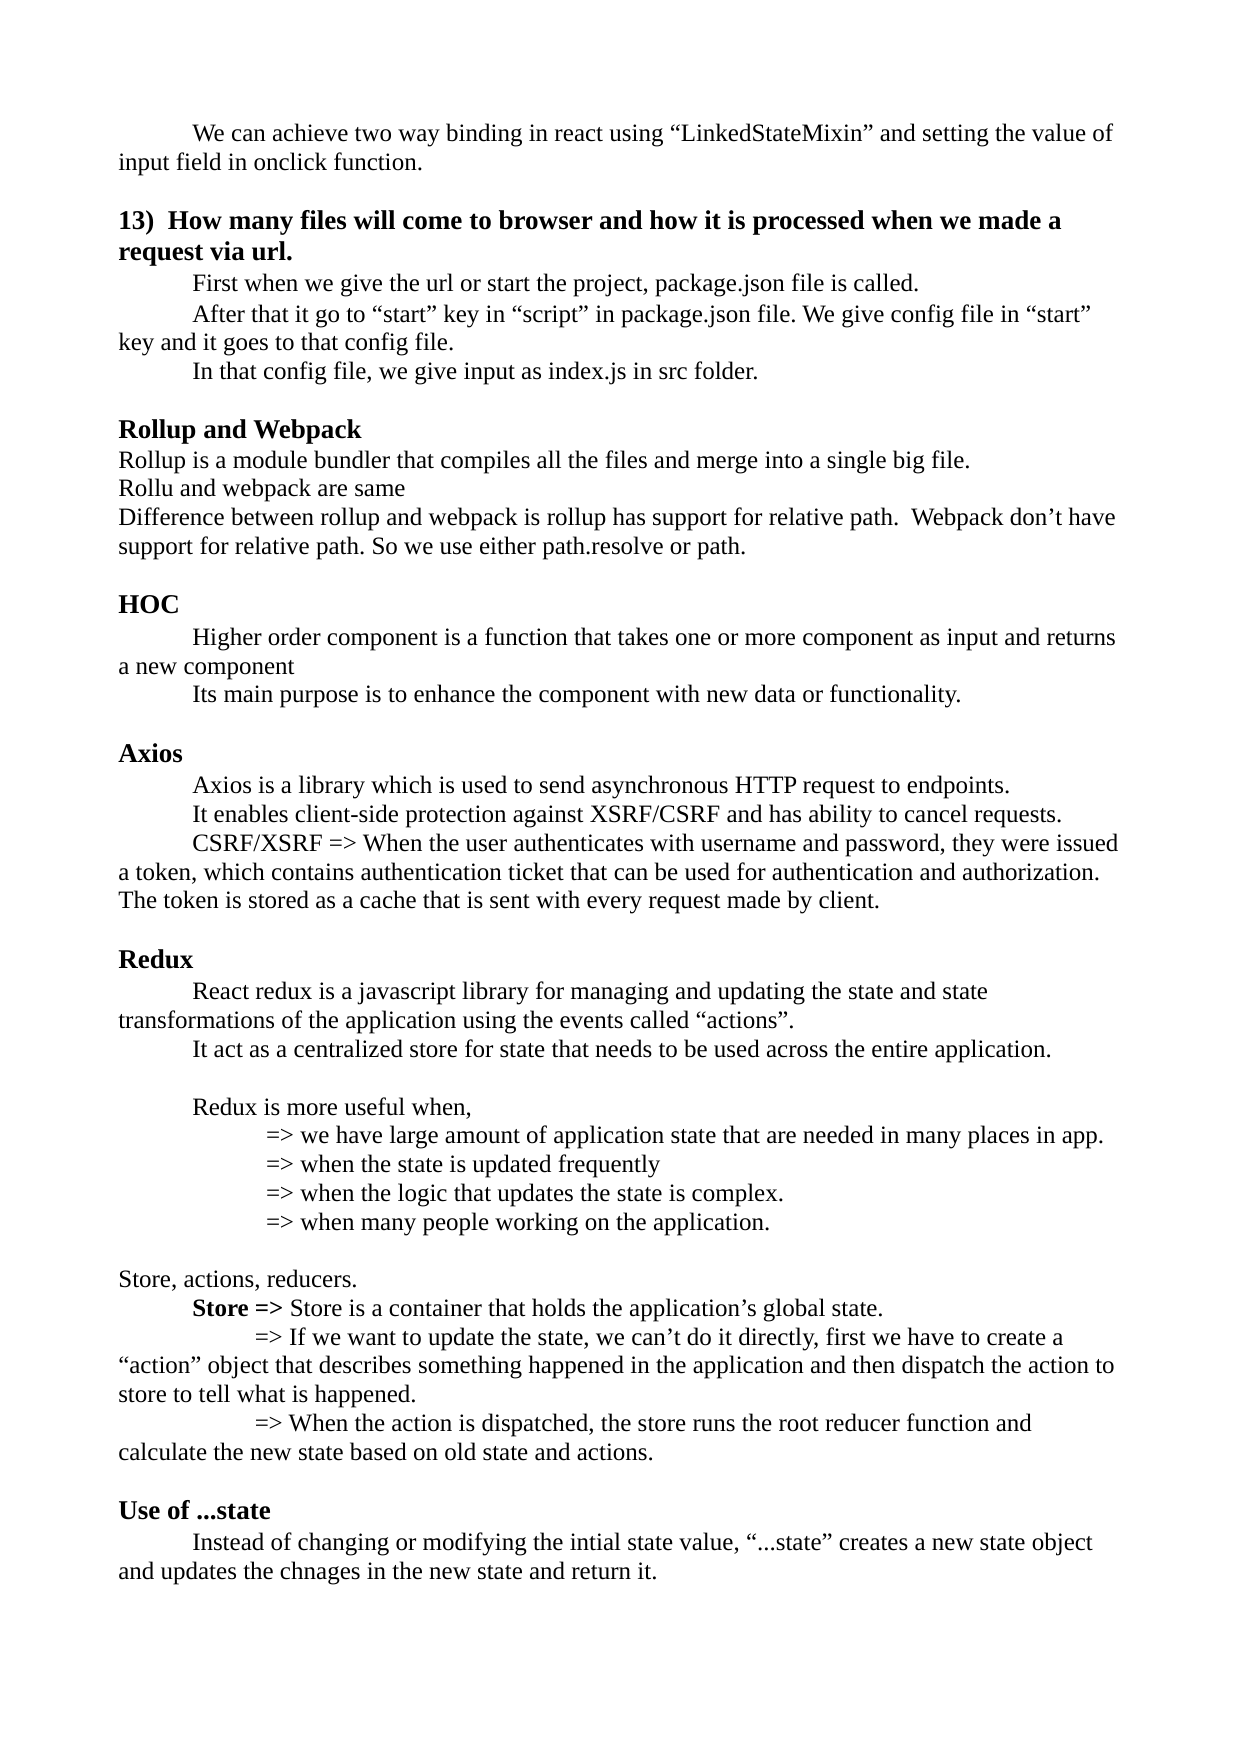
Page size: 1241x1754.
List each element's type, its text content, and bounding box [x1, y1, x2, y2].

text In that config file, we give input as index.js in src folder. [118, 356, 1122, 385]
text After that it go to “start” key in “script” in package.json file. We give config file in “start” key and it goes to that config file. [118, 299, 1122, 356]
text CSRF/XSRF => When the user authenticates with username and password, they were issued a token, which contains authentication ticket that can be used for authentication and authorization. [118, 828, 1122, 886]
text => when the logic that updates the state is complex. [118, 1178, 1122, 1207]
text => when many people working on the application. [118, 1207, 1122, 1235]
text => If we want to update the state, we can’t do it directly, first we have to create a “action” object that describes something happened in the application and then dispatch the action to store to tell what is happened. [118, 1322, 1122, 1408]
text Store, actions, reducers. [118, 1264, 1122, 1293]
text Rollu and webpack are same [118, 473, 1122, 502]
text React redux is a javascript library for managing and updating the state and state transformations of the application using the events called “actions”. [118, 974, 1122, 1034]
text It enables client-side protection against XSRF/CSRF and has ability to cancel requests. [118, 799, 1122, 828]
text Redux is more useful when, [118, 1092, 1122, 1120]
text Difference between rollup and webpack is rollup has support for relative path. Webpack don’t have support for relative path. So we use either path.resolve or path. [118, 502, 1122, 560]
text It act as a centralized store for state that needs to be used across the entire application. [118, 1034, 1122, 1063]
text Rollup and Webpack [118, 414, 1122, 445]
text HOC [118, 588, 1122, 620]
text Axios is a library which is used to send asynchronous HTTP request to endpoints. [118, 768, 1122, 799]
text Use of ...state [118, 1494, 1122, 1525]
text 13) How many files will come to browser and how it is processed when we made a request via url. [118, 204, 1122, 267]
text Rollup is a module bundler that compiles all the files and merge into a single big file. [118, 445, 1122, 473]
text Axios [118, 737, 1122, 768]
text First when we give the url or start the project, package.json file is called. [118, 267, 1122, 299]
text We can achieve two way binding in react using “LinkedStateMixin” and setting the value of input field in onclick function. [118, 118, 1122, 176]
text Store => Store is a container that holds the application’s global state. [118, 1293, 1122, 1322]
text Its main purpose is to enhance the component with new data or functionality. [118, 679, 1122, 708]
text The token is stored as a cache that is sent with every request made by client. [118, 886, 1122, 914]
text => we have large amount of application state that are needed in many places in app. [118, 1120, 1122, 1149]
text => when the state is updated frequently [118, 1149, 1122, 1178]
text Instead of changing or modifying the intial state value, “...state” creates a new state object and updates the chnages in the new state and return it. [118, 1525, 1122, 1585]
text Higher order component is a function that takes one or more component as input and returns a new component [118, 620, 1122, 679]
text => When the action is dispatched, the store runs the root reducer function and calculate the new state based on old state and actions. [118, 1408, 1122, 1465]
text Redux [118, 943, 1122, 974]
